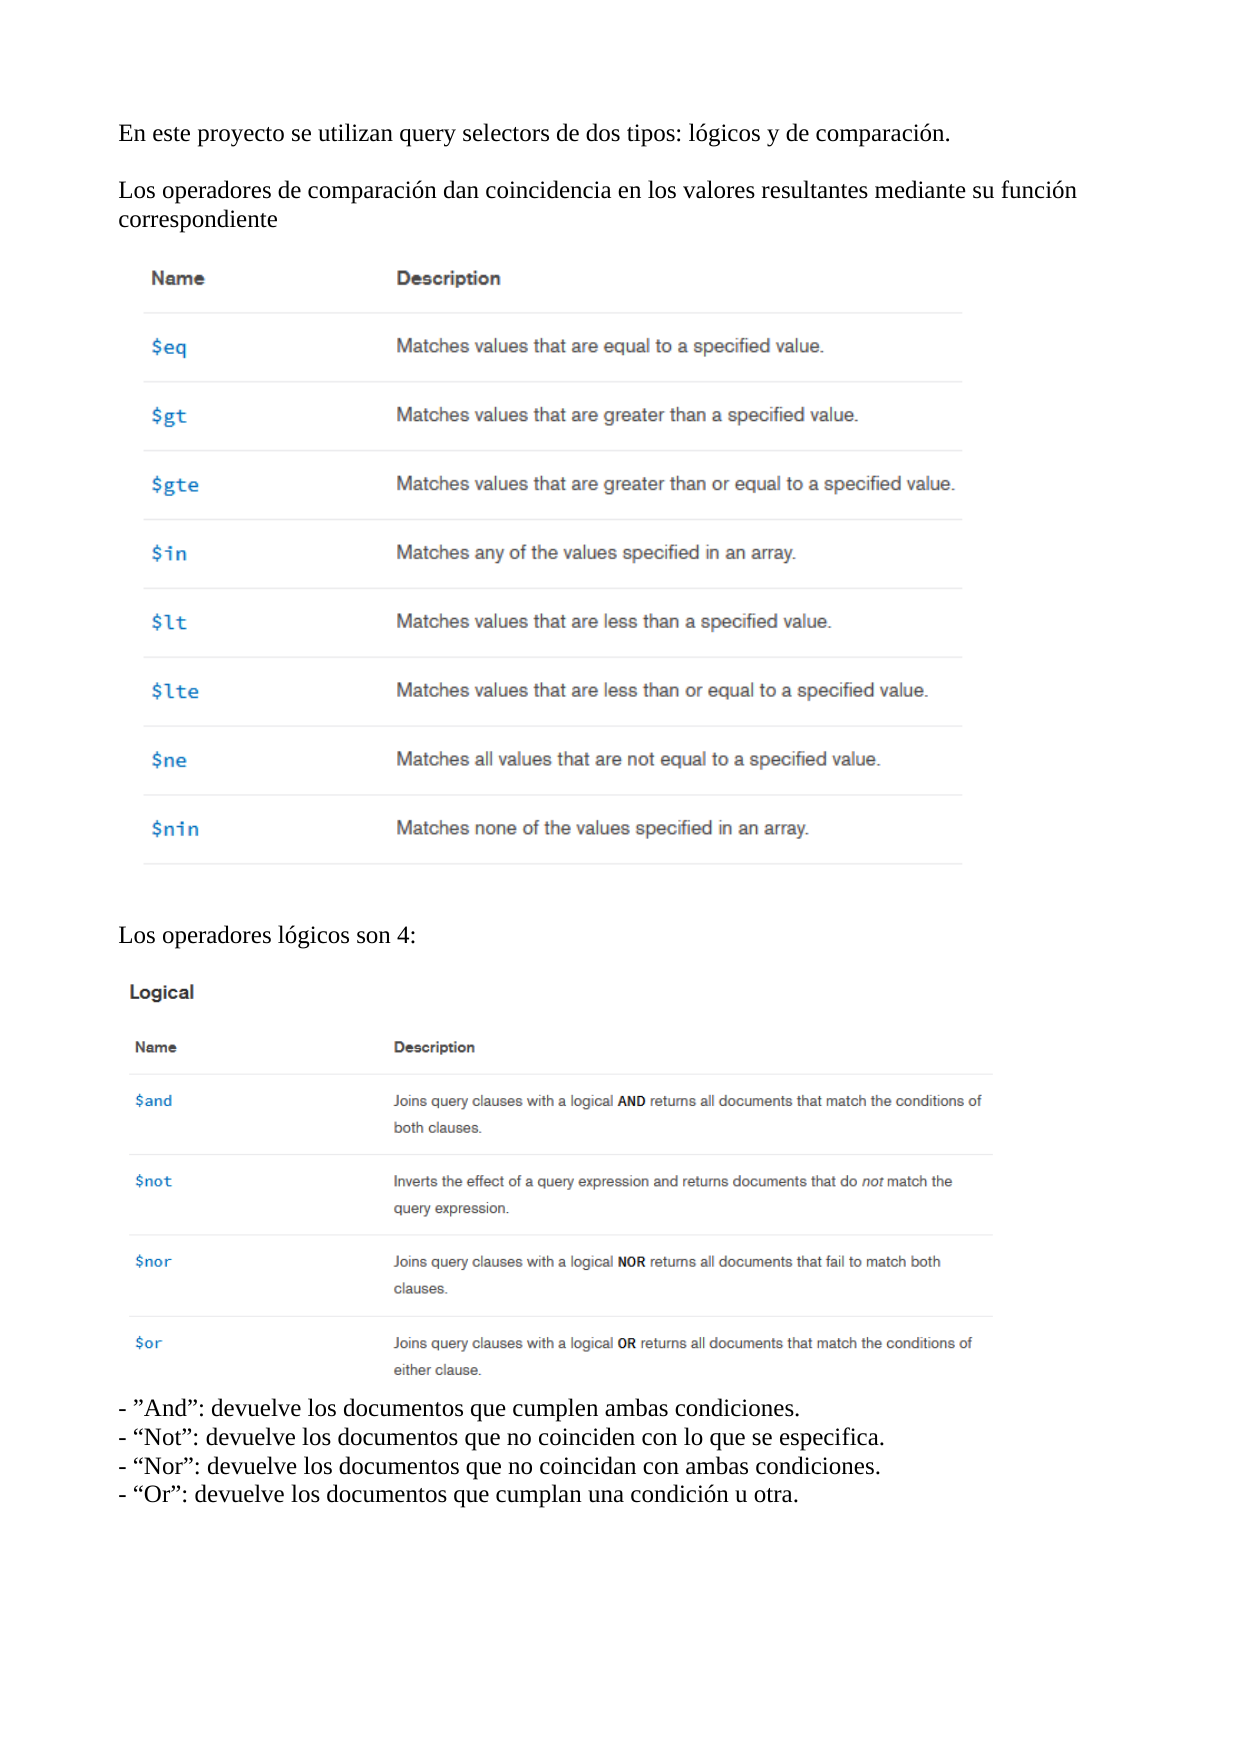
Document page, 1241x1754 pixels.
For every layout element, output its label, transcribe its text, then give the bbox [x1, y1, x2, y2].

text Los operadores de comparación dan coincidencia en los valores resultantes mediante su función correspondiente [118, 176, 1122, 233]
picture [118, 255, 1123, 892]
text - “Not”: devuelve los documentos que no coinciden con lo que se especifica. [118, 1422, 1122, 1451]
text Los operadores lógicos son 4: [118, 920, 1122, 949]
text - “Nor”: devuelve los documentos que no coincidan con ambas condiciones. [118, 1451, 1122, 1479]
picture [108, 971, 1023, 1394]
text - “Or”: devuelve los documentos que cumplan una condición u otra. [118, 1479, 1122, 1508]
text En este proyecto se utilizan query selectors de dos tipos: lógicos y de comparación. [118, 118, 1122, 147]
text - ”And”: devuelve los documentos que cumplen ambas condiciones. [118, 949, 1122, 1422]
